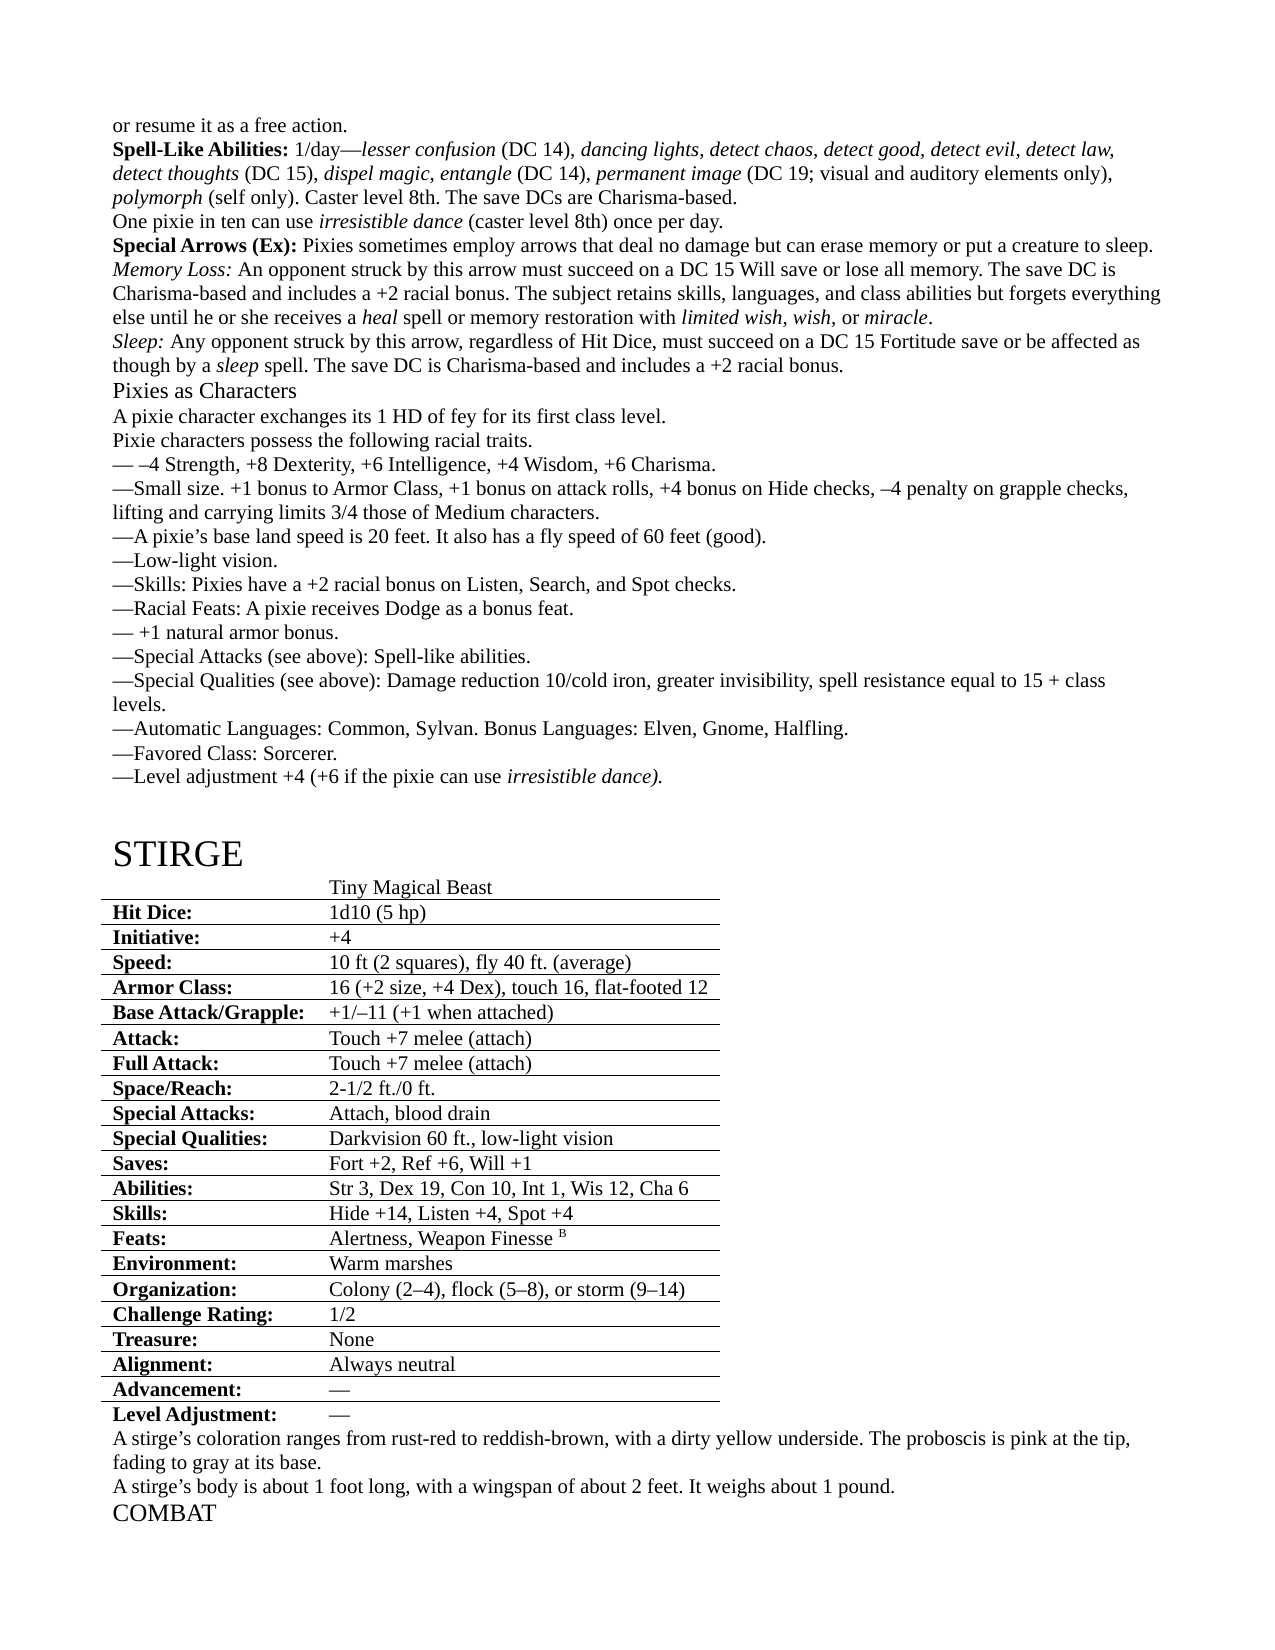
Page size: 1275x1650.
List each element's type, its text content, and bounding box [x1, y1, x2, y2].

table_cell Challenge Rating: [101, 1302, 318, 1326]
text —Skills: Pixies have a +2 racial bonus on Listen, Search, and Spot checks. [112, 572, 1162, 596]
table_cell Saves: [101, 1151, 318, 1175]
table_cell Organization: [101, 1276, 318, 1301]
text Sleep: Any opponent struck by this arrow, regardless of Hit Dice, must succeed on a DC 15 Fortitude save or be affected as though by a sleep spell. The save DC is Charisma-based and includes a +2 racial bonus. [112, 329, 1162, 377]
table_cell 16 (+2 size, +4 Dex), touch 16, flat-footed 12 [318, 975, 719, 999]
text COMBAT [112, 1498, 1162, 1527]
table_cell Touch +7 melee (attach) [318, 1025, 719, 1049]
table_cell Feats: [101, 1226, 318, 1250]
table_header [101, 875, 318, 899]
text —A pixie’s base land speed is 20 feet. It also has a fly speed of 60 feet (good). [112, 524, 1162, 548]
table_cell Touch +7 melee (attach) [318, 1051, 719, 1074]
text —Small size. +1 bonus to Armor Class, +1 bonus on attack rolls, +4 bonus on Hide checks, –4 penalty on grapple checks, lifting and carrying limits 3/4 those of Medium characters. [112, 476, 1162, 524]
text One pixie in ten can use irresistible dance (caster level 8th) once per day. [112, 209, 1162, 233]
text STIRGE [112, 832, 1162, 875]
table_cell 10 ft (2 squares), fly 40 ft. (average) [318, 950, 719, 974]
table_cell None [318, 1327, 719, 1351]
table_cell Full Attack: [101, 1051, 318, 1074]
text Spell-Like Abilities: 1/day—lesser confusion (DC 14), dancing lights, detect chaos, detect good, detect evil, detect law, detect thoughts (DC 15), dispel magic, entangle (DC 14), permanent image (DC 19; visual and auditory elements only), polymorph (self only). Caster level 8th. The save DCs are Charisma-based. [112, 137, 1162, 209]
text —Racial Feats: A pixie receives Dodge as a bonus feat. [112, 596, 1162, 620]
table_cell — [318, 1402, 719, 1426]
table_cell Skills: [101, 1201, 318, 1225]
text or resume it as a free action. [112, 112, 1162, 137]
table_cell Level Adjustment: [101, 1402, 318, 1426]
table_cell Hit Dice: [101, 900, 318, 924]
text —Special Qualities (see above): Damage reduction 10/cold iron, greater invisibility, spell resistance equal to 15 + class levels. [112, 668, 1162, 716]
table_cell Attach, blood drain [318, 1101, 719, 1125]
table_cell Advancement: [101, 1377, 318, 1401]
table_cell Colony (2–4), flock (5–8), or storm (9–14) [318, 1276, 719, 1301]
table_cell Special Attacks: [101, 1101, 318, 1125]
text Special Arrows (Ex): Pixies sometimes employ arrows that deal no damage but can erase memory or put a creature to sleep. [112, 233, 1162, 257]
table_cell Hide +14, Listen +4, Spot +4 [318, 1201, 719, 1225]
table_cell Warm marshes [318, 1251, 719, 1275]
table_cell Alignment: [101, 1352, 318, 1376]
table_cell +4 [318, 925, 719, 949]
table_cell 1d10 (5 hp) [318, 900, 719, 924]
text —Level adjustment +4 (+6 if the pixie can use irresistible dance). [112, 764, 1162, 788]
table_cell Base Attack/Grapple: [101, 1000, 318, 1024]
table_cell Str 3, Dex 19, Con 10, Int 1, Wis 12, Cha 6 [318, 1176, 719, 1200]
table_cell Speed: [101, 950, 318, 974]
text —Favored Class: Sorcerer. [112, 740, 1162, 764]
table_cell 1/2 [318, 1302, 719, 1326]
table_cell Environment: [101, 1251, 318, 1275]
table_cell Attack: [101, 1025, 318, 1049]
text A stirge’s coloration ranges from rust-red to reddish-brown, with a dirty yellow underside. The proboscis is pink at the tip, fading to gray at its base. [112, 1426, 1162, 1474]
table_cell Fort +2, Ref +6, Will +1 [318, 1151, 719, 1175]
table_cell Abilities: [101, 1176, 318, 1200]
table_cell Always neutral [318, 1352, 719, 1376]
table_cell Space/Reach: [101, 1076, 318, 1100]
table_cell Armor Class: [101, 975, 318, 999]
text A stirge’s body is about 1 foot long, with a wingspan of about 2 feet. It weighs about 1 pound. [112, 1474, 1162, 1498]
table_cell +1/–11 (+1 when attached) [318, 1000, 719, 1024]
text —Automatic Languages: Common, Sylvan. Bonus Languages: Elven, Gnome, Halfling. [112, 716, 1162, 740]
text Pixie characters possess the following racial traits. [112, 428, 1162, 452]
text —Low-light vision. [112, 548, 1162, 572]
table_cell Initiative: [101, 925, 318, 949]
table_cell 2-1/2 ft./0 ft. [318, 1076, 719, 1100]
text Memory Loss: An opponent struck by this arrow must succeed on a DC 15 Will save or lose all memory. The save DC is Charisma-based and includes a +2 racial bonus. The subject retains skills, languages, and class abilities but forgets everything else until he or she receives a heal spell or memory restoration with limited wish, wish, or miracle. [112, 257, 1162, 329]
table_cell Special Qualities: [101, 1126, 318, 1150]
table_cell Treasure: [101, 1327, 318, 1351]
table_cell Alertness, Weapon Finesse B [318, 1226, 719, 1250]
table_cell — [318, 1377, 719, 1401]
text —Special Attacks (see above): Spell-like abilities. [112, 644, 1162, 668]
text Pixies as Characters [112, 377, 1162, 403]
text — –4 Strength, +8 Dexterity, +6 Intelligence, +4 Wisdom, +6 Charisma. [112, 452, 1162, 476]
table_cell Darkvision 60 ft., low-light vision [318, 1126, 719, 1150]
text — +1 natural armor bonus. [112, 620, 1162, 644]
text A pixie character exchanges its 1 HD of fey for its first class level. [112, 403, 1162, 428]
table_header Tiny Magical Beast [318, 875, 719, 899]
